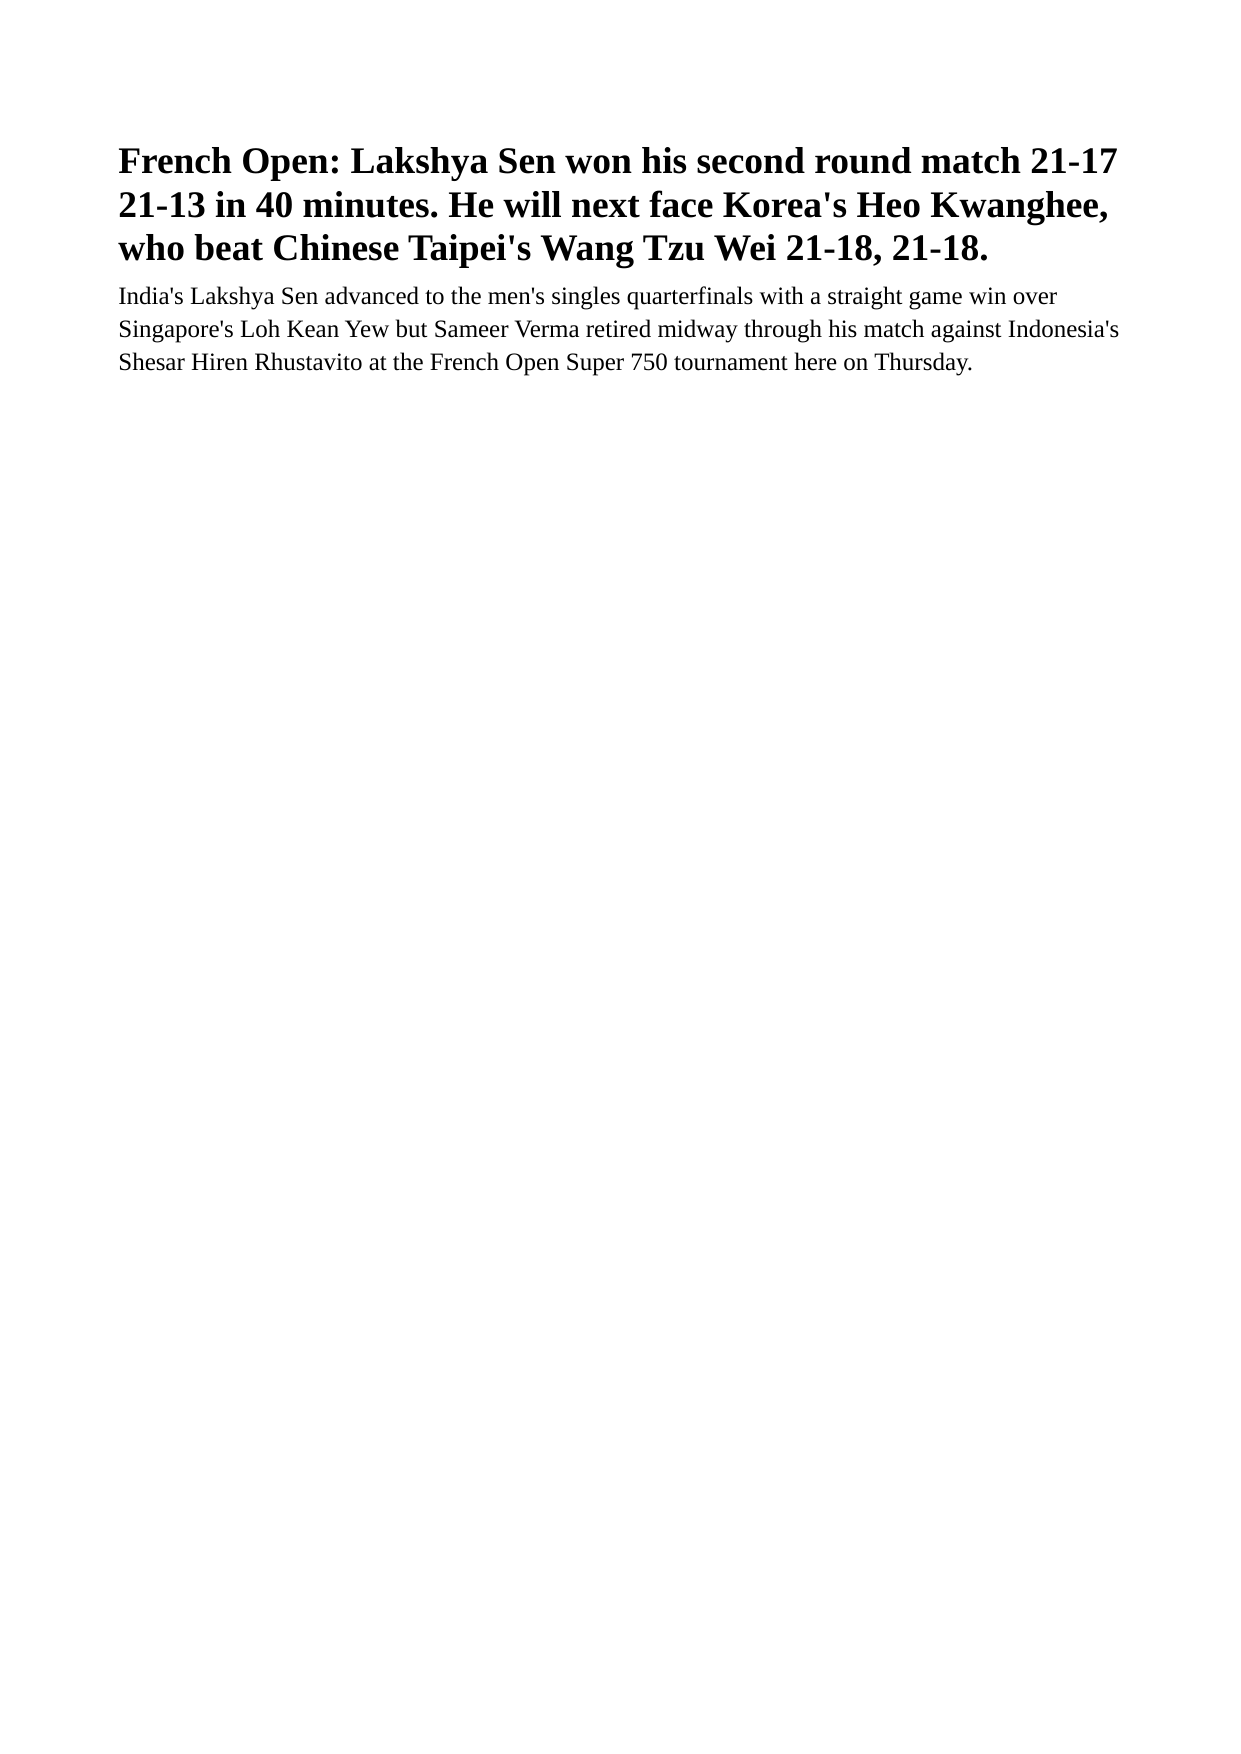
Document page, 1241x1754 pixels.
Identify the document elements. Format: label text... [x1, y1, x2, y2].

text India's Lakshya Sen advanced to the men's singles quarterfinals with a straight game win over Singapore's Loh Kean Yew but Sameer Verma retired midway through his match against Indonesia's Shesar Hiren Rhustavito at the French Open Super 750 tournament here on Thursday. [118, 281, 1122, 376]
subtitle French Open: Lakshya Sen won his second round match 21-17 21-13 in 40 minutes. He will next face Korea's Heo Kwanghee, who beat Chinese Taipei's Wang Tzu Wei 21-18, 21-18. [118, 139, 1122, 268]
